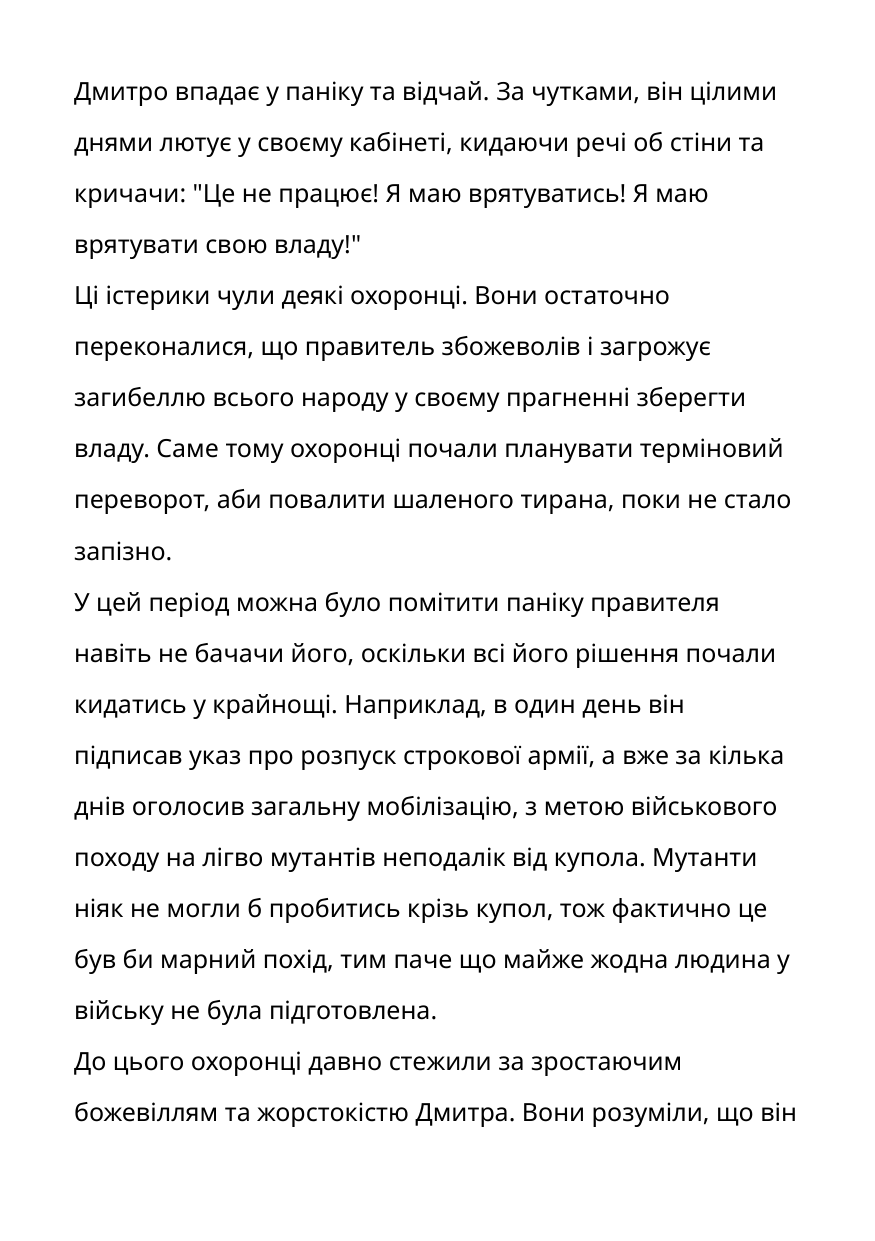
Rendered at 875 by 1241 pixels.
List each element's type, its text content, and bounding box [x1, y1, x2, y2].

text У цей період можна було помітити паніку правителя навіть не бачачи його, оскільки всі його рішення почали кидатись у крайнощі. Наприклад, в один день він підписав указ про розпуск строкової армії, а вже за кілька днів оголосив загальну мобілізацію, з метою військового походу на лігво мутантів неподалік від купола. Мутанти ніяк не могли б пробитись крізь купол, тож фактично це був би марний похід, тим паче що майже жодна людина у війську не була підготовлена. [74, 584, 800, 1027]
text До цього охоронці давно стежили за зростаючим божевіллям та жорстокістю Дмитра. Вони розуміли, що він [74, 1044, 800, 1129]
text Ці істерики чули деякі охоронці. Вони остаточно переконалися, що правитель збожеволів і загрожує загибеллю всього народу у своєму прагненні зберегти владу. Саме тому охоронці почали планувати терміновий переворот, аби повалити шаленого тирана, поки не стало запізно. [74, 278, 800, 567]
text Дмитро впадає у паніку та відчай. За чутками, він цілими днями лютує у своєму кабінеті, кидаючи речі об стіни та кричачи: "Це не працює! Я маю врятуватись! Я маю врятувати свою владу!" [74, 74, 800, 261]
